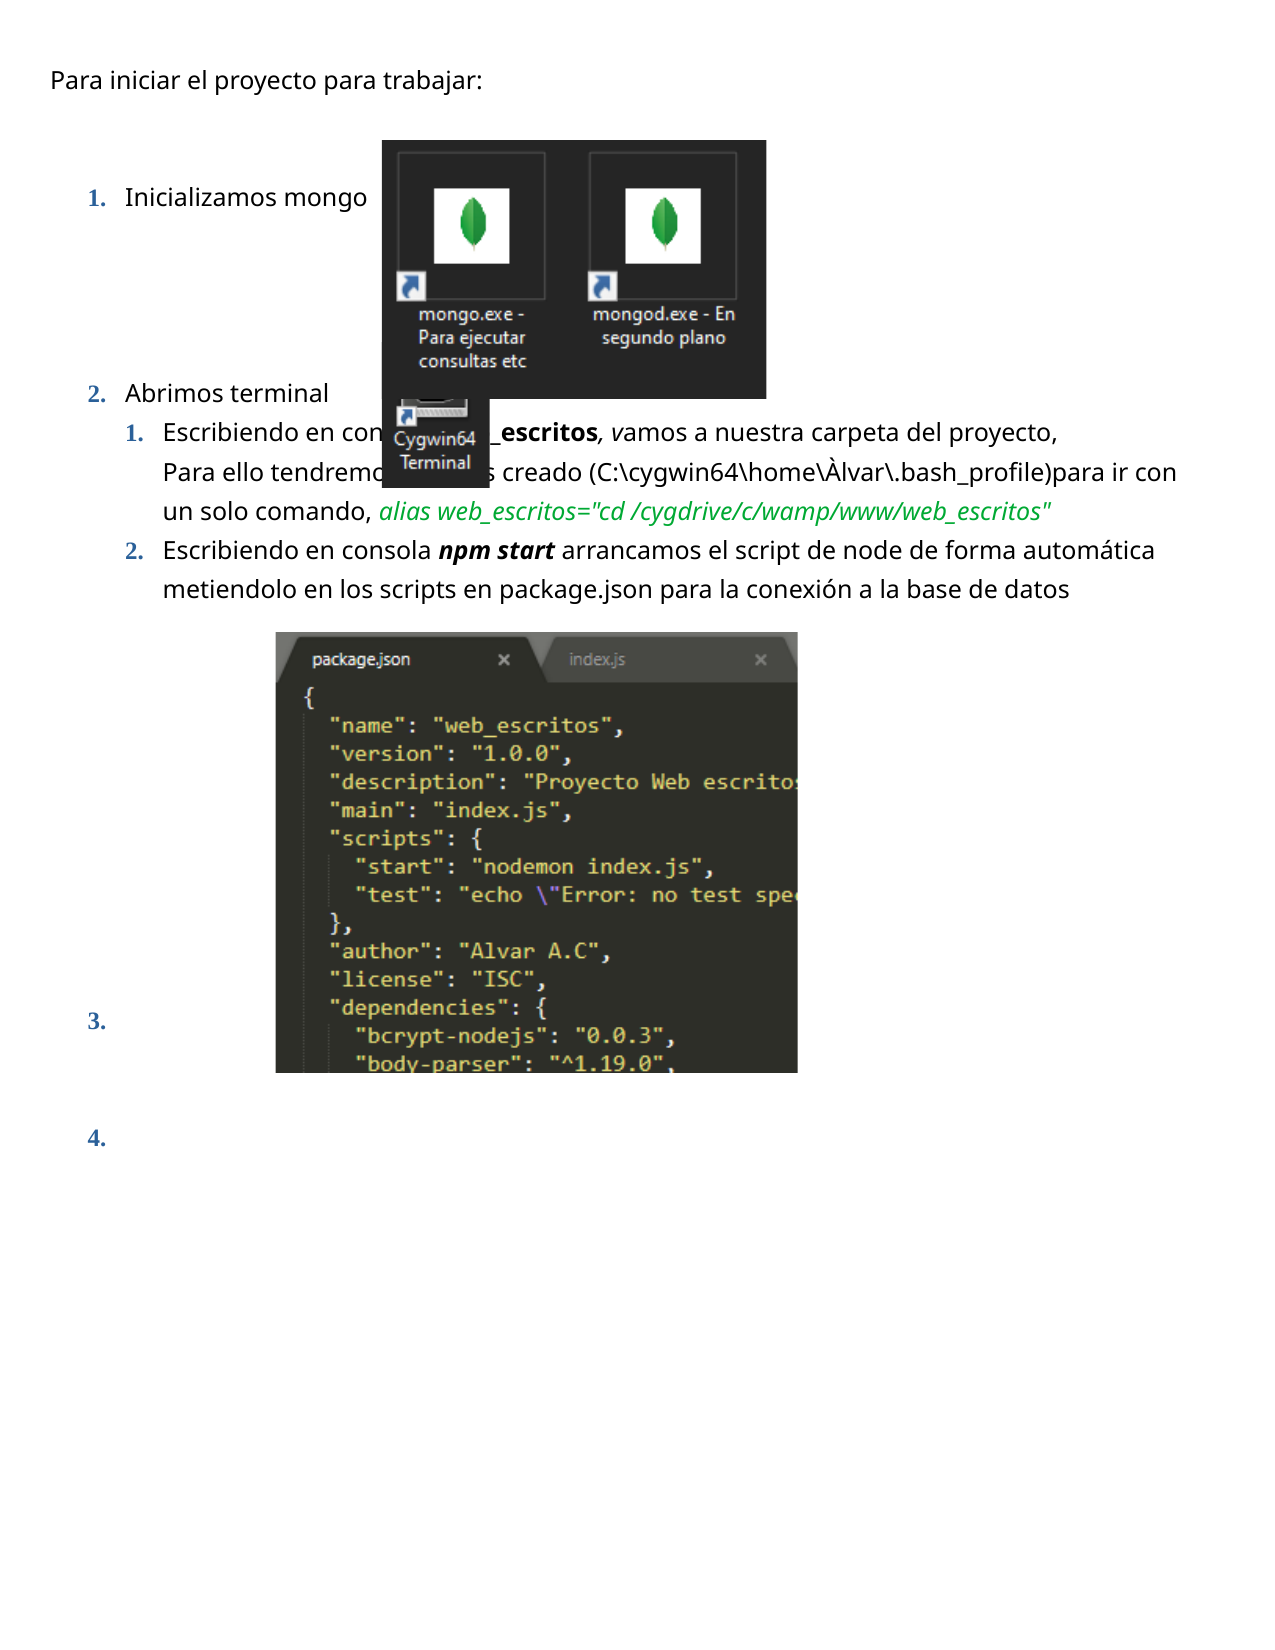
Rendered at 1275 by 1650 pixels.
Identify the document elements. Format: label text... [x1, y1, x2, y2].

list Abrimos terminal [87, 376, 381, 410]
list [490, 376, 1208, 410]
list Escribiendo en consola npm start arrancamos el script de node de forma automática metiendolo en los scripts en package.json para la conexión a la base de datos [125, 532, 1208, 606]
list Escribiendo en consola web_escritos, vamos a nuestra carpeta del proyecto, [125, 415, 381, 449]
text Para iniciar el proyecto para trabajar: [50, 62, 1208, 97]
list Escribiendo en consola web_escritos, vamos a nuestra carpeta del proyecto, [490, 415, 1208, 449]
picture [381, 140, 767, 488]
list [767, 180, 1208, 214]
list Inicializamos mongo [87, 180, 381, 214]
picture [275, 632, 798, 1073]
list Para ello tendremos un alias creado (C:\cygwin64\home\Àlvar\.bash_profile)para ir con un solo comando, alias web_escritos="cd /cygdrive/c/wamp/www/web_escritos" [125, 454, 1208, 527]
